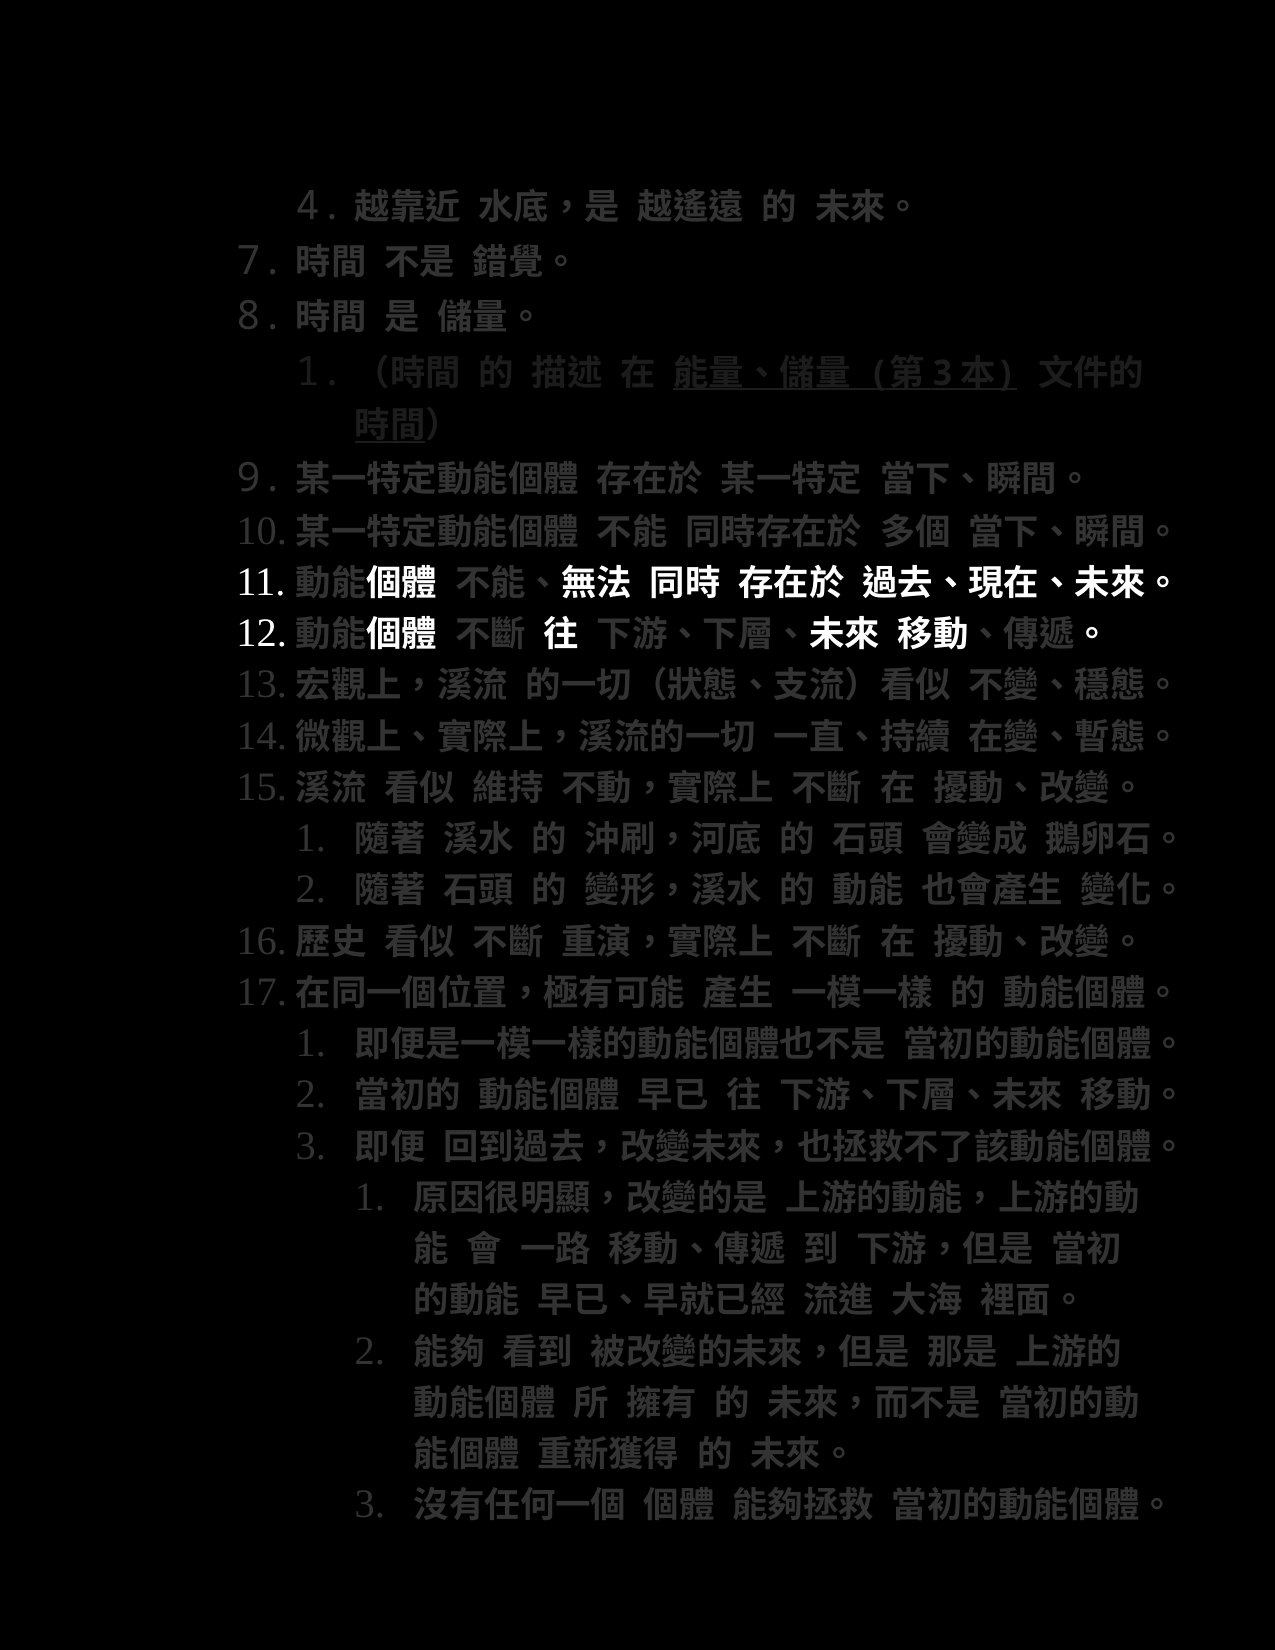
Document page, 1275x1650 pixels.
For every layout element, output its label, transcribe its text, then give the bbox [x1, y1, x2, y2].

list 隨著 石頭 的 變形，溪水 的 動能 也會產生 變化。 [295, 862, 1157, 913]
list 時間 不是 錯覺。 [236, 231, 1157, 287]
list 隨著 溪水 的 沖刷，河底 的 石頭 會變成 鵝卵石。 [295, 811, 1157, 862]
list 微觀上、實際上，溪流的一切 一直、持續 在變、暫態。 [236, 708, 1157, 759]
list 時間 是 儲量。 [236, 287, 1157, 342]
list 宏觀上，溪流 的一切（狀態、支流）看似 不變、穩態。 [236, 657, 1157, 708]
list 在同一個位置，極有可能 產生 一模一樣 的 動能個體。 [236, 964, 1157, 1016]
list 即便 回到過去，改變未來，也拯救不了該動能個體。 [295, 1118, 1157, 1169]
list 歷史 看似 不斷 重演，實際上 不斷 在 擾動、改變。 [236, 913, 1157, 964]
list 動能個體 不斷 往 下游、下層、未來 移動、傳遞。 [236, 606, 1157, 657]
list 動能個體 不能、無法 同時 存在於 過去、現在、未來。 [236, 554, 1157, 606]
list 能夠 看到 被改變的未來，但是 那是 上游的動能個體 所 擁有 的 未來，而不是 當初的動能個體 重新獲得 的 未來。 [354, 1323, 1157, 1477]
list 沒有任何一個 個體 能夠拯救 當初的動能個體。 [354, 1477, 1157, 1528]
list （時間 的 描述 在 能量、儲量 (第3本) 文件的 時間） [295, 342, 1157, 448]
list 某一特定動能個體 存在於 某一特定 當下、瞬間。 [236, 448, 1157, 503]
list 越靠近 水底，是 越遙遠 的 未來。 [295, 176, 1157, 231]
list 溪流 看似 維持 不動，實際上 不斷 在 擾動、改變。 [236, 759, 1157, 811]
list 即便是一模一樣的動能個體也不是 當初的動能個體。 [295, 1016, 1157, 1067]
list 原因很明顯，改變的是 上游的動能，上游的動能 會 一路 移動、傳遞 到 下游，但是 當初的動能 早已、早就已經 流進 大海 裡面。 [354, 1169, 1157, 1323]
list 當初的 動能個體 早已 往 下游、下層、未來 移動。 [295, 1067, 1157, 1118]
list 某一特定動能個體 不能 同時存在於 多個 當下、瞬間。 [236, 503, 1157, 554]
